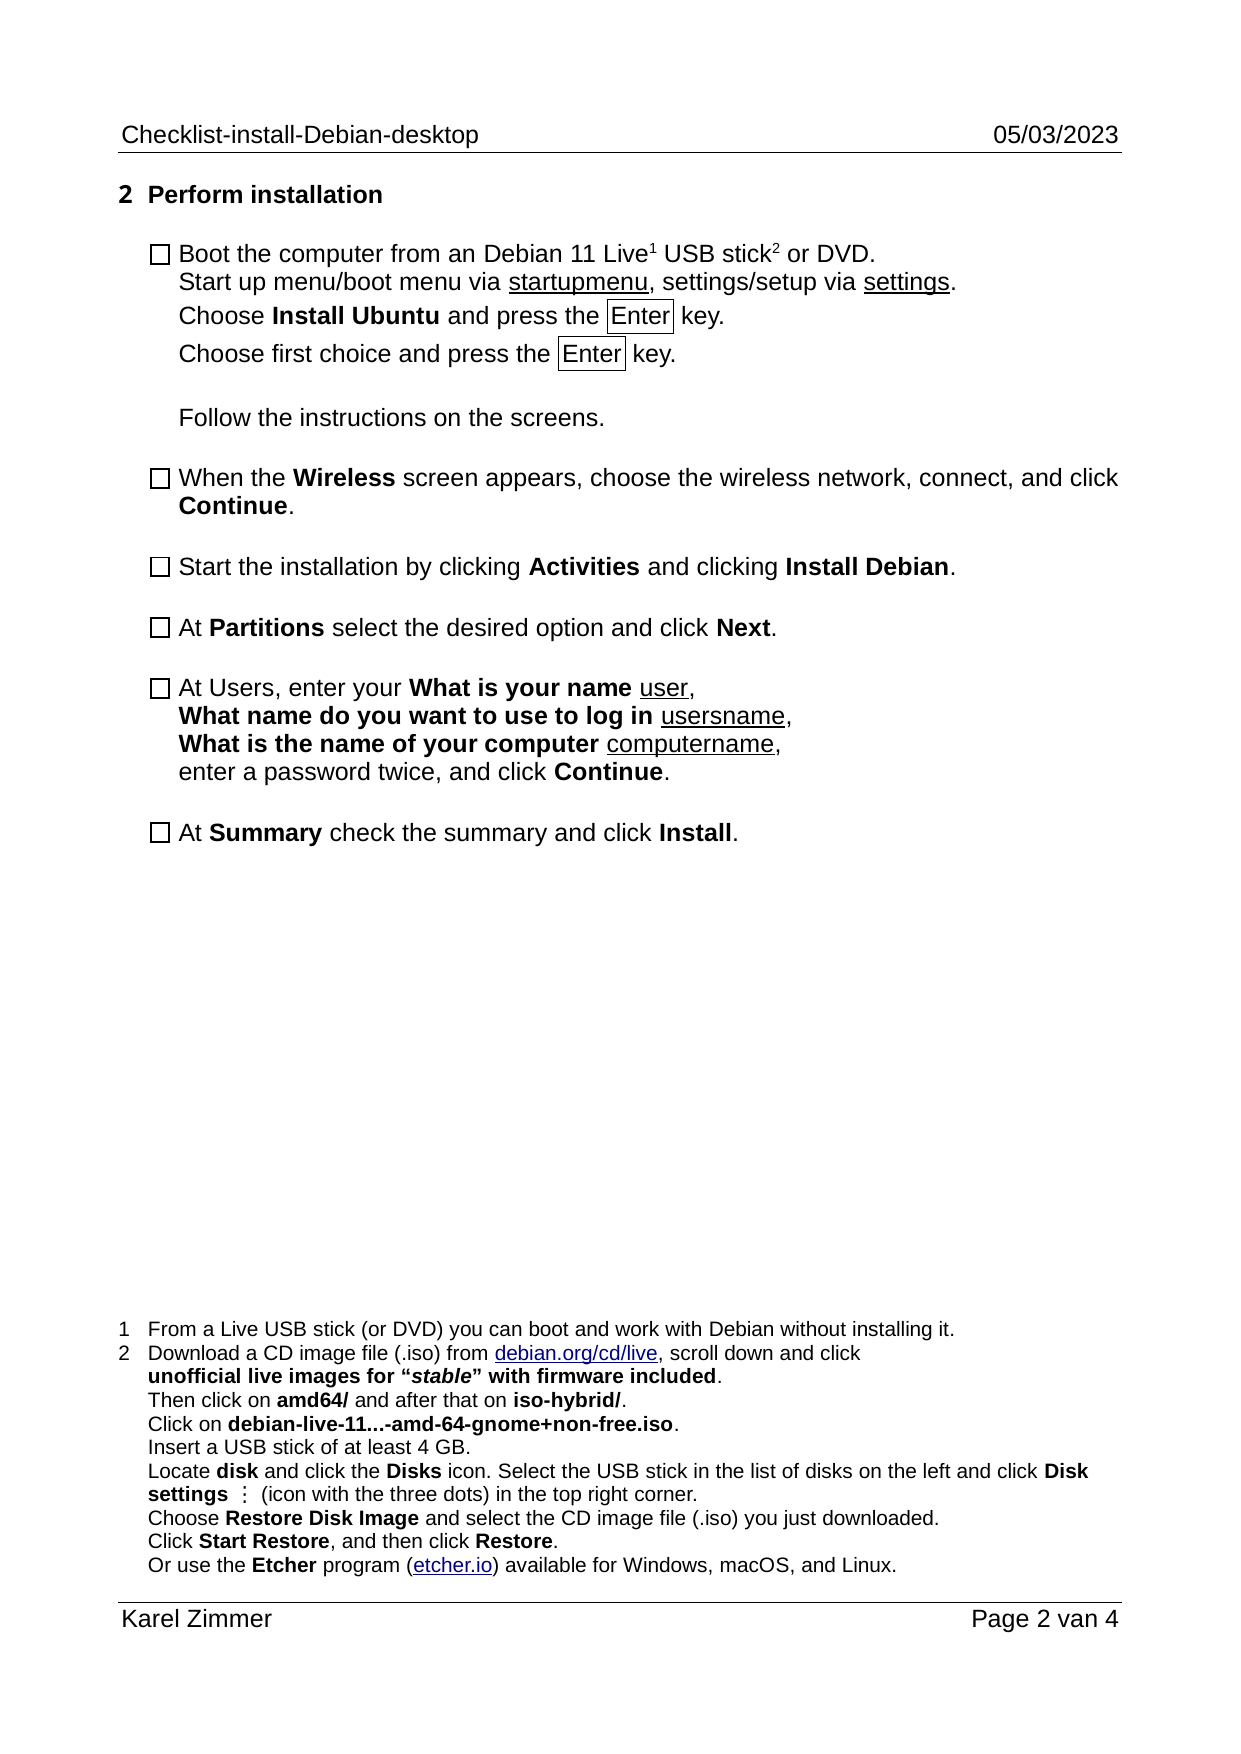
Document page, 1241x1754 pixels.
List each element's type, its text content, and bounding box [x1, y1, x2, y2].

table_cell At Partitions select the desired option and click Next. [177, 613, 1121, 643]
table_cell [141, 582, 177, 612]
table_cell [141, 372, 177, 402]
table_cell [177, 521, 1121, 552]
table_cell [141, 433, 177, 463]
table_cell [141, 463, 177, 521]
table_cell Choose first choice and press the Enter key. [177, 335, 1121, 372]
table_cell [141, 521, 177, 552]
list Perform installation [118, 177, 1122, 239]
table_cell [141, 335, 177, 372]
table_cell Choose Install Ubuntu and press the Enter key. [177, 298, 1121, 335]
table_cell Start the installation by clicking Activities and clicking Install Debian. [177, 552, 1121, 582]
table_cell [141, 673, 177, 787]
table_cell [141, 613, 177, 643]
table_cell [141, 403, 177, 433]
table_cell [141, 298, 177, 335]
table_cell [177, 788, 1121, 818]
table_cell [141, 818, 177, 848]
table_cell [177, 643, 1121, 673]
table_cell [177, 582, 1121, 612]
table_cell [177, 433, 1121, 463]
table_header Boot the computer from an Debian 11 Live USB stick or DVD. Start up menu/boot menu via STARTupMEnU, settings/setup via SETTINGS. [177, 239, 1121, 297]
table_cell Follow the instructions on the screens. [177, 403, 1121, 433]
table_header [141, 239, 177, 297]
table_cell [141, 552, 177, 582]
table_cell When the Wireless screen appears, choose the wireless network, connect, and click Continue. [177, 463, 1121, 521]
table_cell At Users, enter your What is your name USER, What name do you want to use to log in USERsname, What is the name of your computer computername, enter a password twice, and click Continue. [177, 673, 1121, 787]
table_cell At Summary check the summary and click Install. [177, 818, 1121, 848]
table_cell [141, 788, 177, 818]
table_cell [141, 643, 177, 673]
table_cell [177, 372, 1121, 402]
